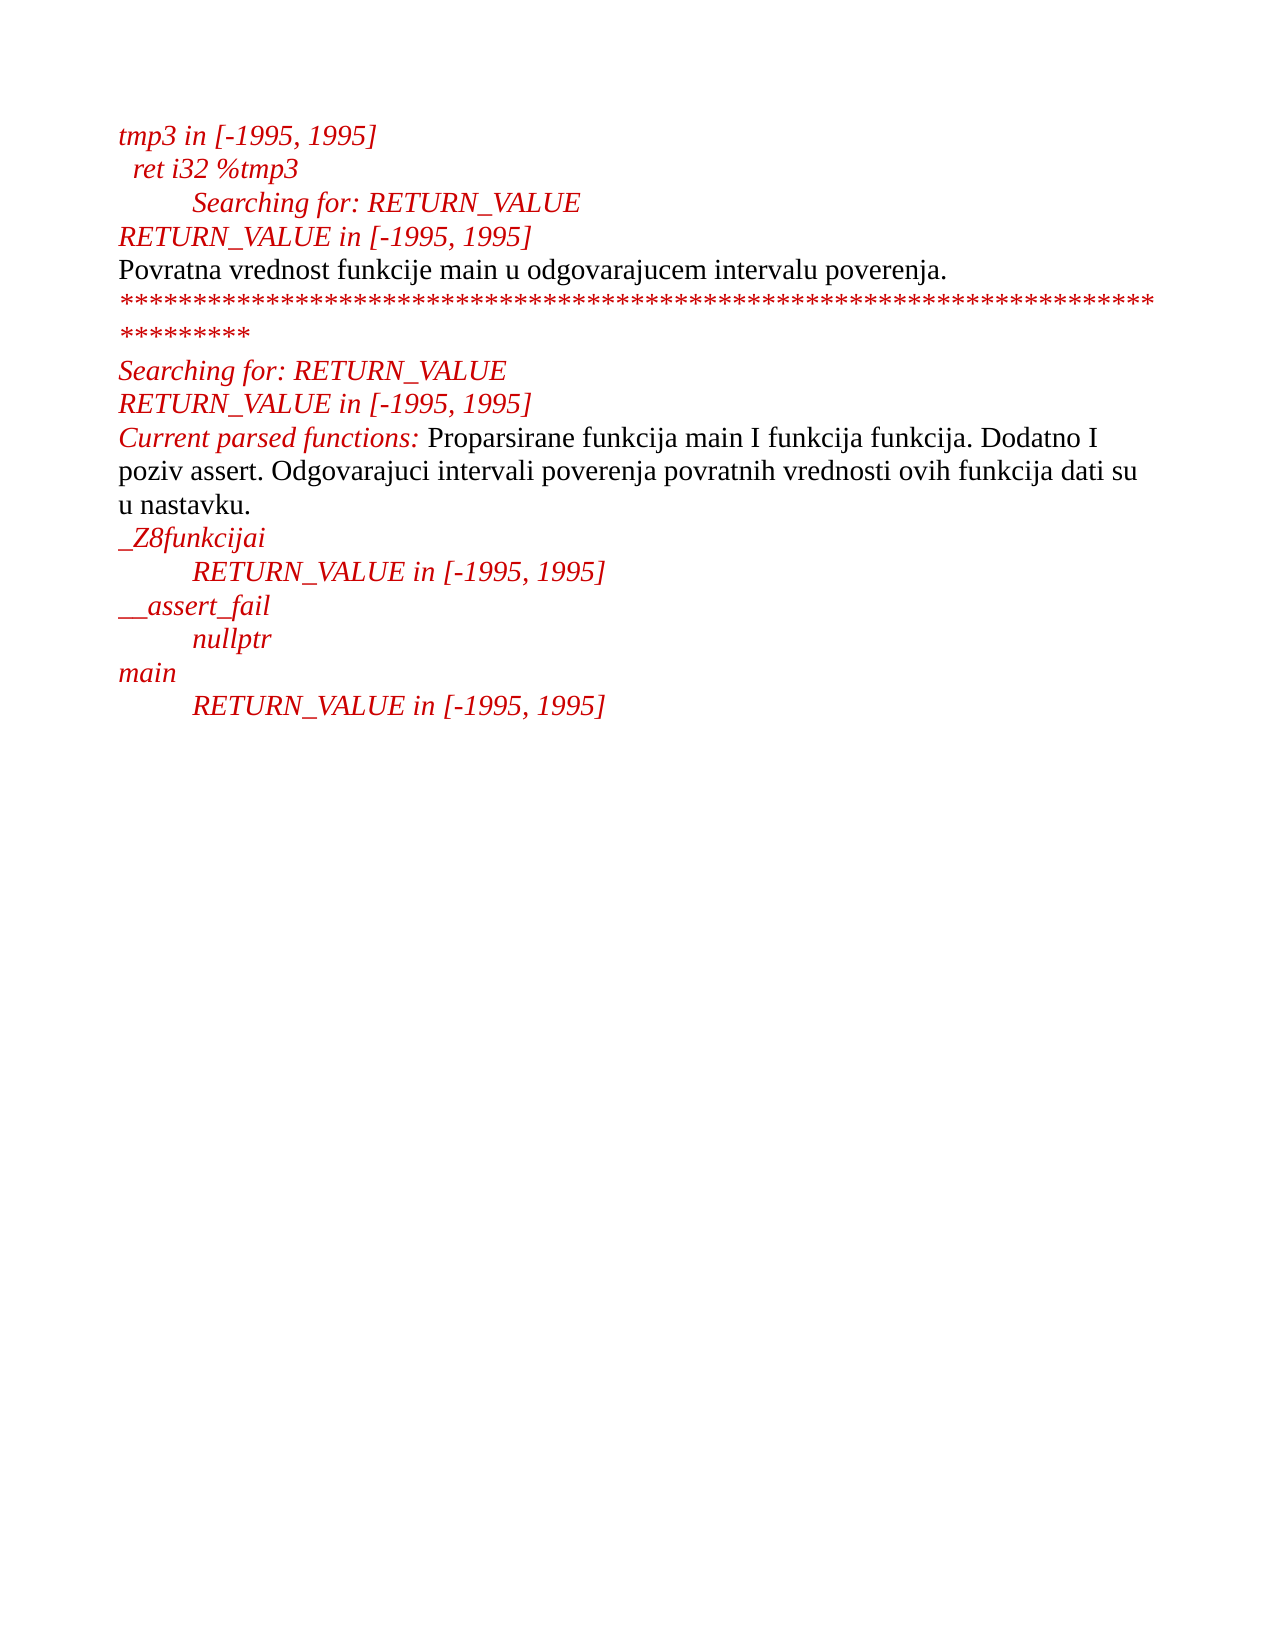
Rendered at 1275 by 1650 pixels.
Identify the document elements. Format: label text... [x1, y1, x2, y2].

text Searching for: RETURN_VALUE [118, 185, 1157, 219]
text tmp3 in [-1995, 1995] [118, 118, 1157, 152]
text Searching for: RETURN_VALUE [118, 353, 1157, 386]
text Povratna vrednost funkcije main u odgovarajucem intervalu poverenja. [118, 252, 1157, 286]
text Current parsed functions: Proparsirane funkcija main I funkcija funkcija. Dodatno I poziv assert. Odgovarajuci intervali poverenja povratnih vrednosti ovih funkcija dati su u nastavku. [118, 420, 1157, 521]
text RETURN_VALUE in [-1995, 1995] [118, 219, 1157, 252]
text RETURN_VALUE in [-1995, 1995] [118, 386, 1157, 420]
text ******************************************************************************** [118, 286, 1157, 353]
text __assert_fail [118, 588, 1157, 621]
text RETURN_VALUE in [-1995, 1995] [118, 688, 1157, 722]
text main [118, 655, 1157, 688]
text ret i32 %tmp3 [118, 152, 1157, 185]
text _Z8funkcijai [118, 521, 1157, 554]
text nullptr [118, 621, 1157, 655]
text RETURN_VALUE in [-1995, 1995] [118, 554, 1157, 588]
